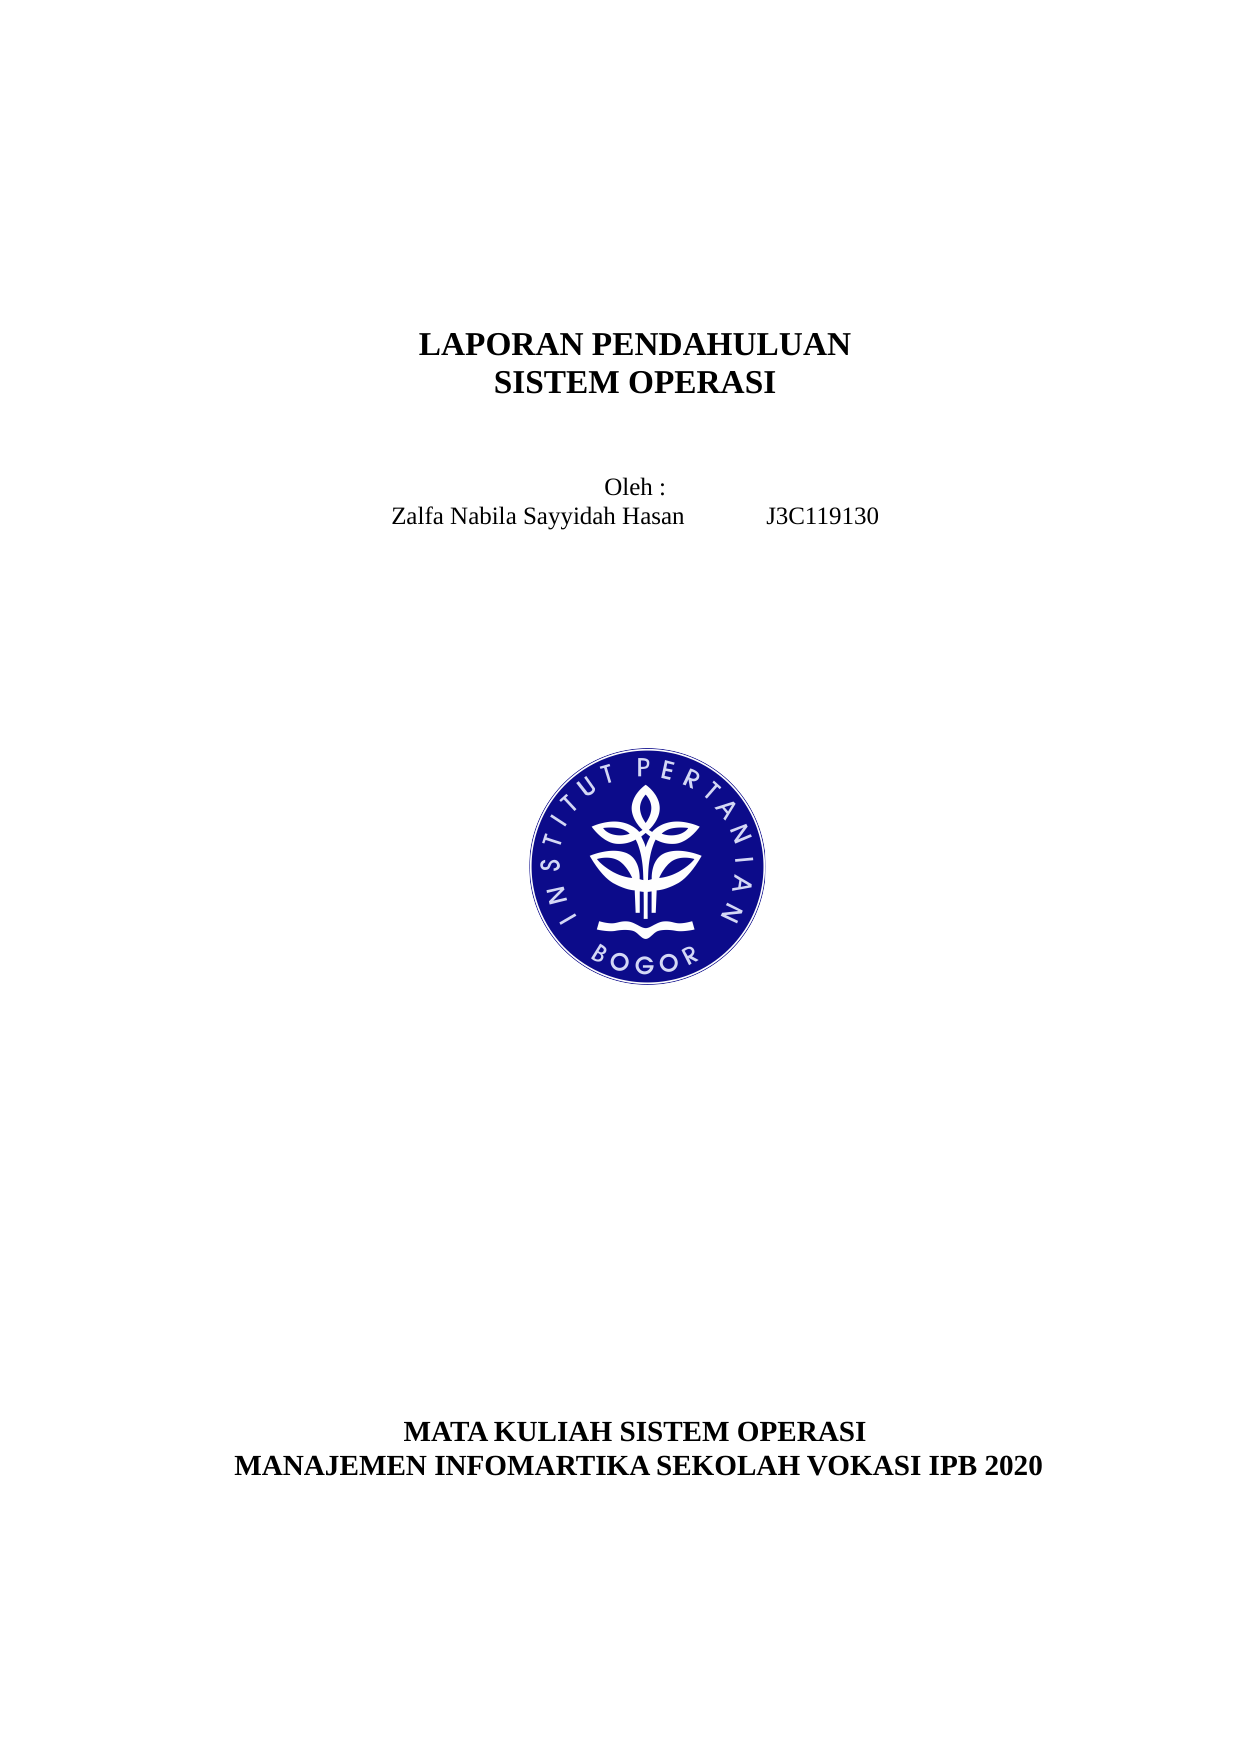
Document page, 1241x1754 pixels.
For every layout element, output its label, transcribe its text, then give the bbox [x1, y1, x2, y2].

text LAPORAN pendahuluan sistem operasi [177, 324, 1093, 439]
picture [529, 748, 766, 985]
text mata kuliah sistem operasi Manajemen Infomartika Sekolah Vokasi IPB 2020 [177, 1414, 1093, 1481]
text Zalfa Nabila Sayyidah Hasan J3C119130 [177, 501, 1093, 530]
text Oleh : [177, 472, 1093, 501]
